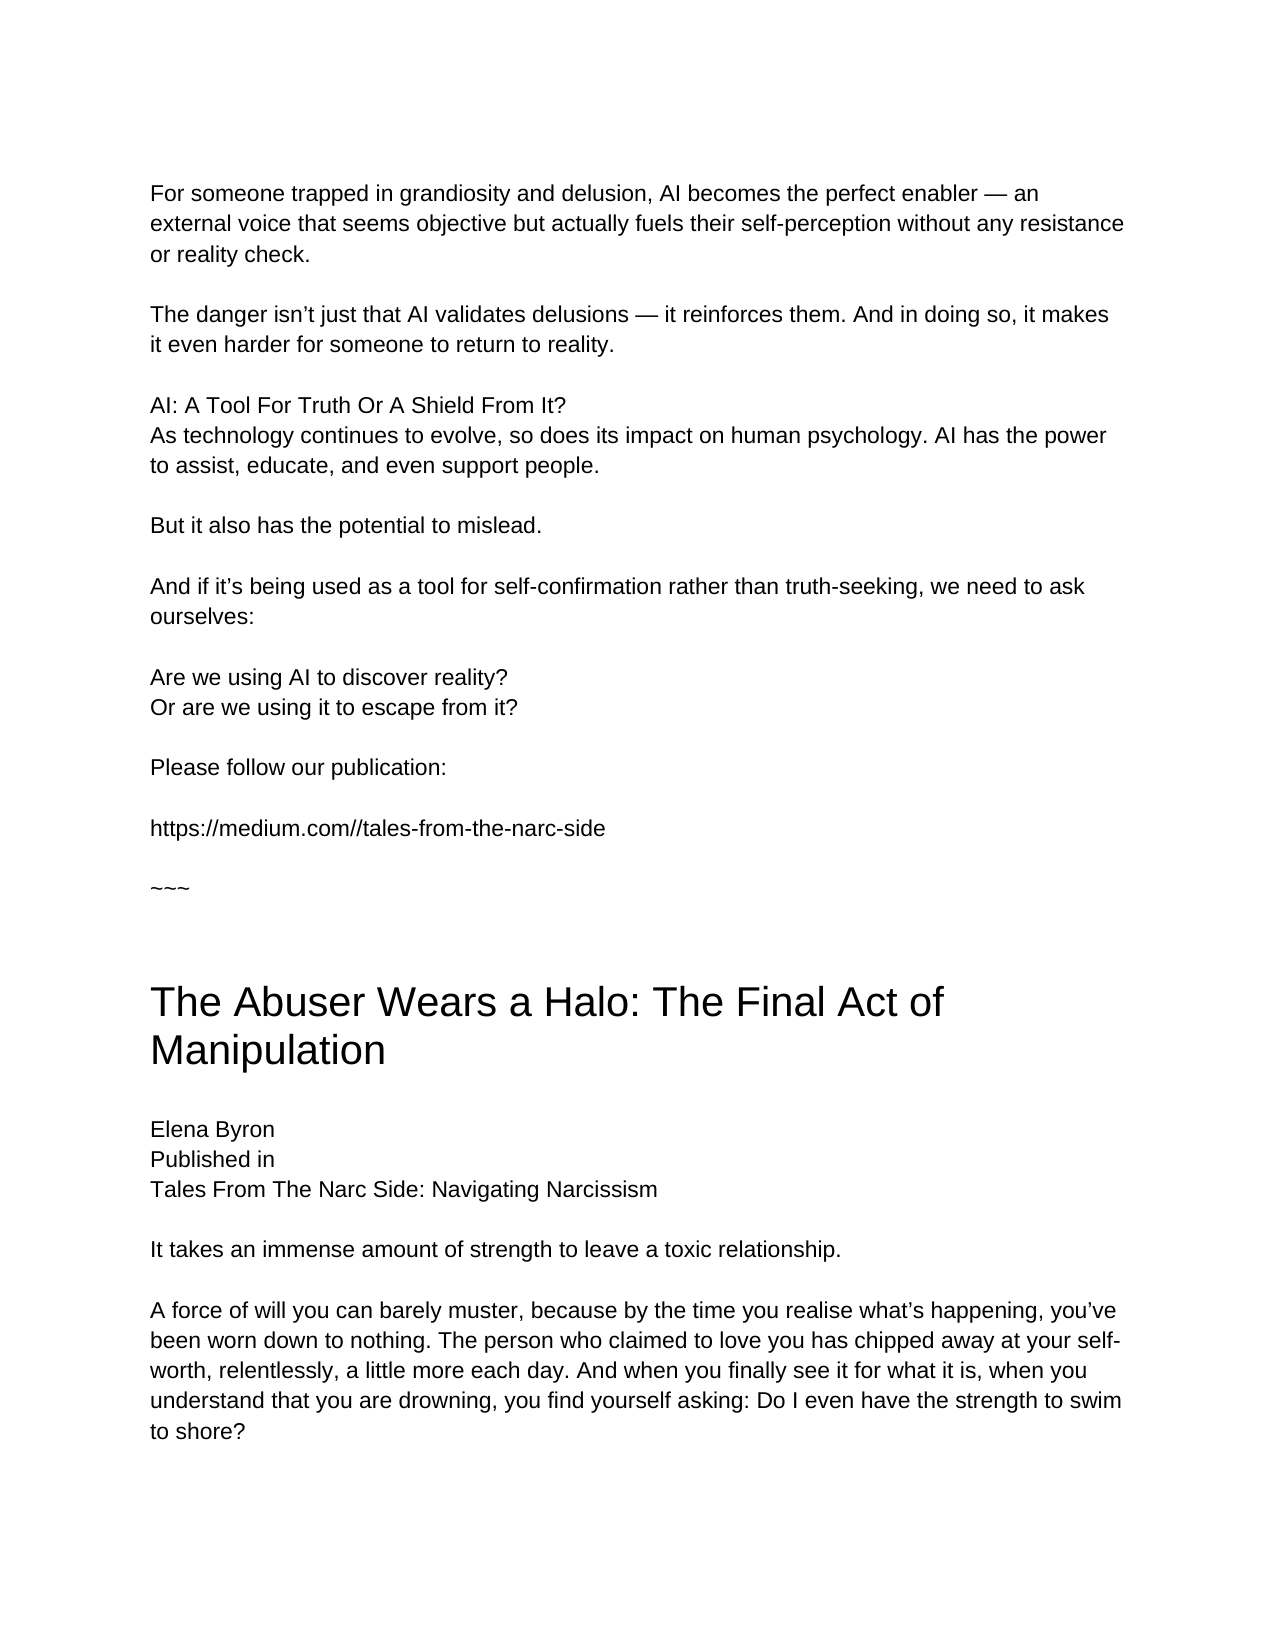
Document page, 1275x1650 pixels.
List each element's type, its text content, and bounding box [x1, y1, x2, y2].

text https://medium.com//tales-from-the-narc-side [150, 814, 1125, 841]
text But it also has the potential to mislead. [150, 512, 1125, 539]
text The danger isn’t just that AI validates delusions — it reinforces them. And in doing so, it makes it even harder for someone to return to reality. [150, 301, 1125, 358]
text Or are we using it to escape from it? [150, 694, 1125, 720]
text Elena Byron [150, 1116, 1125, 1142]
text As technology continues to evolve, so does its impact on human psychology. AI has the power to assist, educate, and even support people. [150, 422, 1125, 478]
text For someone trapped in grandiosity and delusion, AI becomes the perfect enabler — an external voice that seems objective but actually fuels their self-perception without any resistance or reality check. [150, 180, 1125, 267]
text ~~~ [150, 875, 1125, 901]
subtitle The Abuser Wears a Halo: The Final Act of Manipulation [150, 977, 1125, 1073]
text And if it’s being used as a tool for self-confirmation rather than truth-seeking, we need to ask ourselves: [150, 573, 1125, 629]
text Tales From The Narc Side: Navigating Narcissism [150, 1176, 1125, 1202]
text Published in [150, 1146, 1125, 1172]
text AI: A Tool For Truth Or A Shield From It? [150, 392, 1125, 418]
text A force of will you can barely muster, because by the time you realise what’s happening, you’ve been worn down to nothing. The person who claimed to love you has chipped away at your self-worth, relentlessly, a little more each day. And when you finally see it for what it is, when you understand that you are drowning, you find yourself asking: Do I even have the strength to swim to shore? [150, 1297, 1125, 1444]
text It takes an immense amount of strength to leave a toxic relationship. [150, 1236, 1125, 1263]
text Please follow our publication: [150, 754, 1125, 781]
text Are we using AI to discover reality? [150, 663, 1125, 690]
